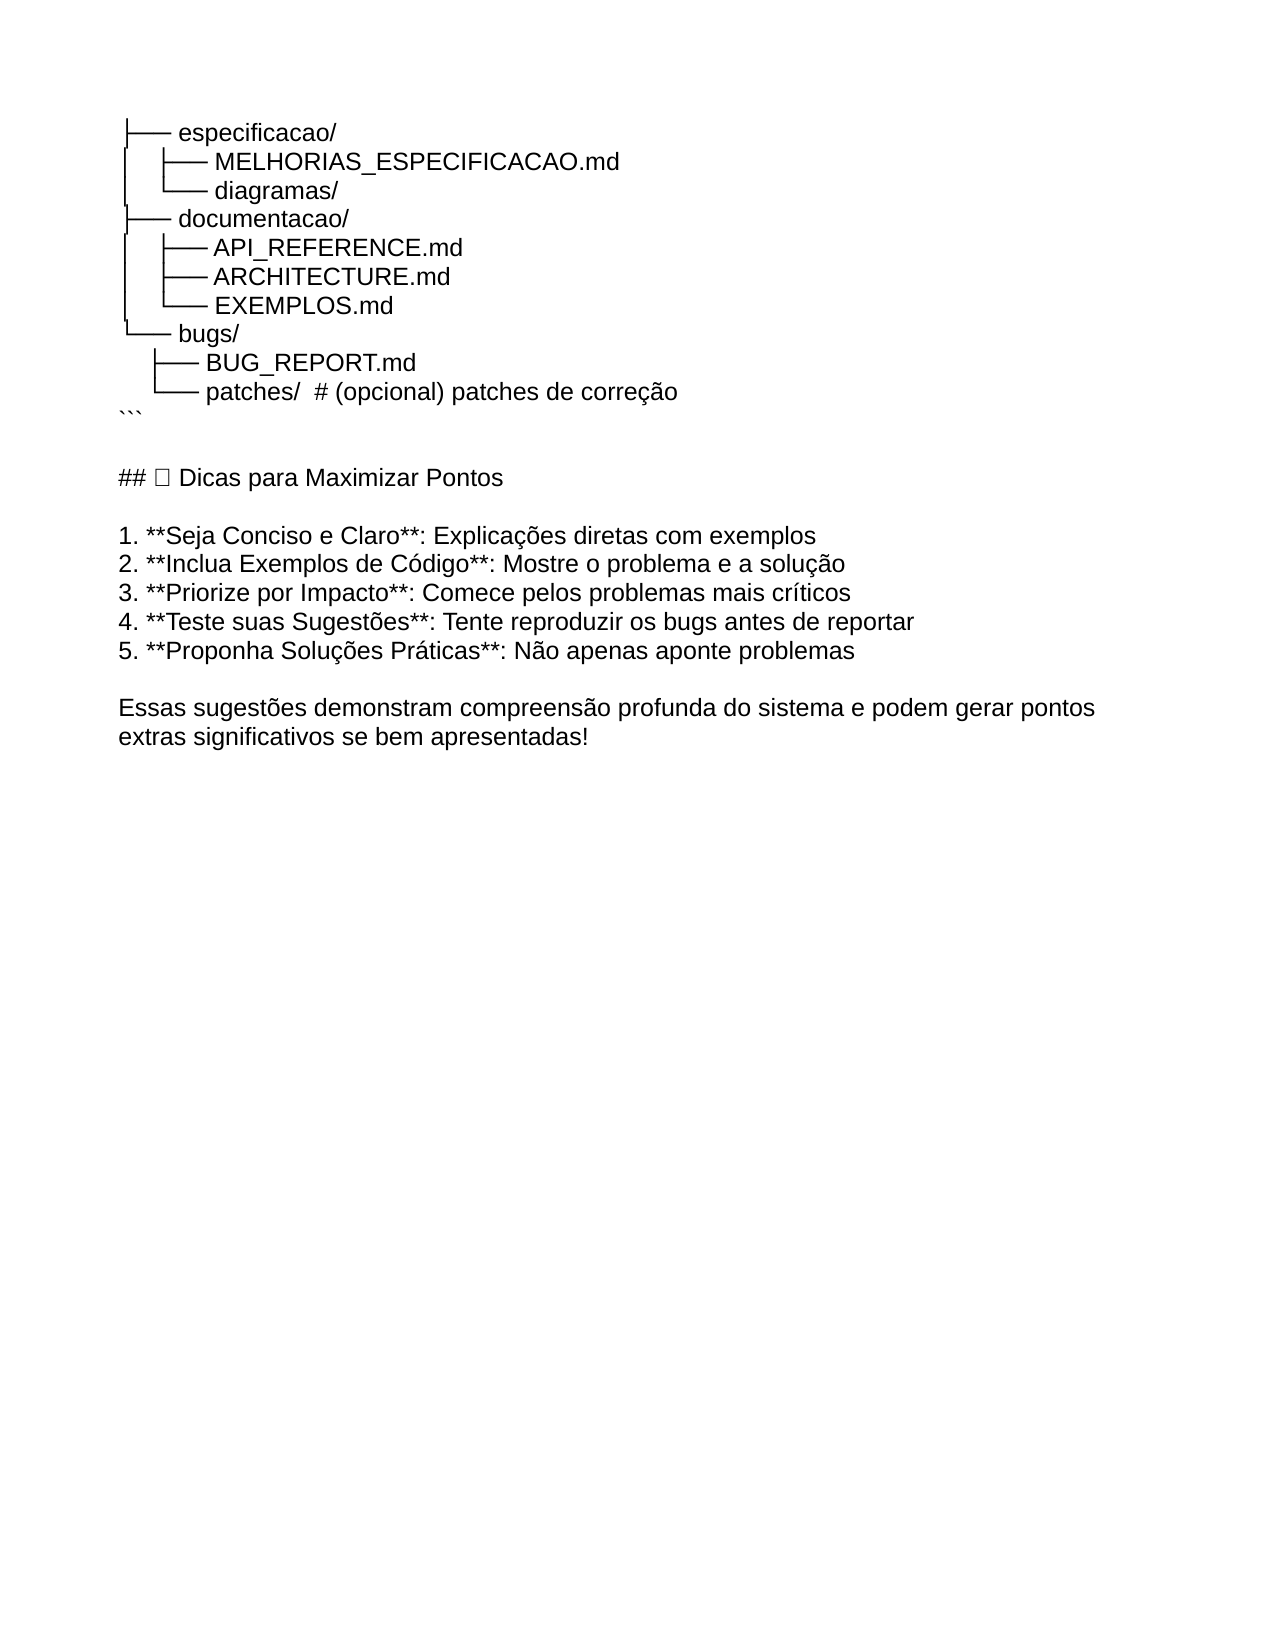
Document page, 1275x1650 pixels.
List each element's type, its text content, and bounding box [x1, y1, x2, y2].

text 4. **Teste suas Sugestões**: Tente reproduzir os bugs antes de reportar [118, 607, 1157, 636]
text 5. **Proponha Soluções Práticas**: Não apenas aponte problemas [118, 636, 1157, 664]
text │ ├── MELHORIAS_ESPECIFICACAO.md [126, 147, 162, 176]
text │ ├── API_REFERENCE.md [126, 233, 162, 262]
text │ ├── ARCHITECTURE.md [164, 262, 1157, 291]
text ├── BUG_REPORT.md [156, 348, 1157, 377]
text 3. **Priorize por Impacto**: Comece pelos problemas mais críticos [118, 578, 1157, 607]
text Essas sugestões demonstram compreensão profunda do sistema e podem gerar pontos extras significativos se bem apresentadas! [118, 693, 1157, 751]
text │ ├── API_REFERENCE.md [164, 233, 1157, 262]
text │ ├── MELHORIAS_ESPECIFICACAO.md [164, 147, 1157, 176]
text ## 💡 Dicas para Maximizar Pontos [118, 463, 1157, 492]
text ├── especificacao/ [128, 118, 1157, 147]
text │ └── EXEMPLOS.md [126, 291, 1157, 319]
text 1. **Seja Conciso e Claro**: Explicações diretas com exemplos [118, 521, 1157, 549]
text │ ├── ARCHITECTURE.md [126, 262, 162, 291]
text ``` [118, 406, 1157, 434]
text ├── documentacao/ [128, 204, 1157, 233]
text └── bugs/ [118, 319, 1157, 348]
text │ └── diagramas/ [126, 176, 1157, 204]
text ├── BUG_REPORT.md [118, 348, 154, 377]
text └── patches/ # (opcional) patches de correção [118, 377, 1157, 406]
text 2. **Inclua Exemplos de Código**: Mostre o problema e a solução [118, 549, 1157, 578]
